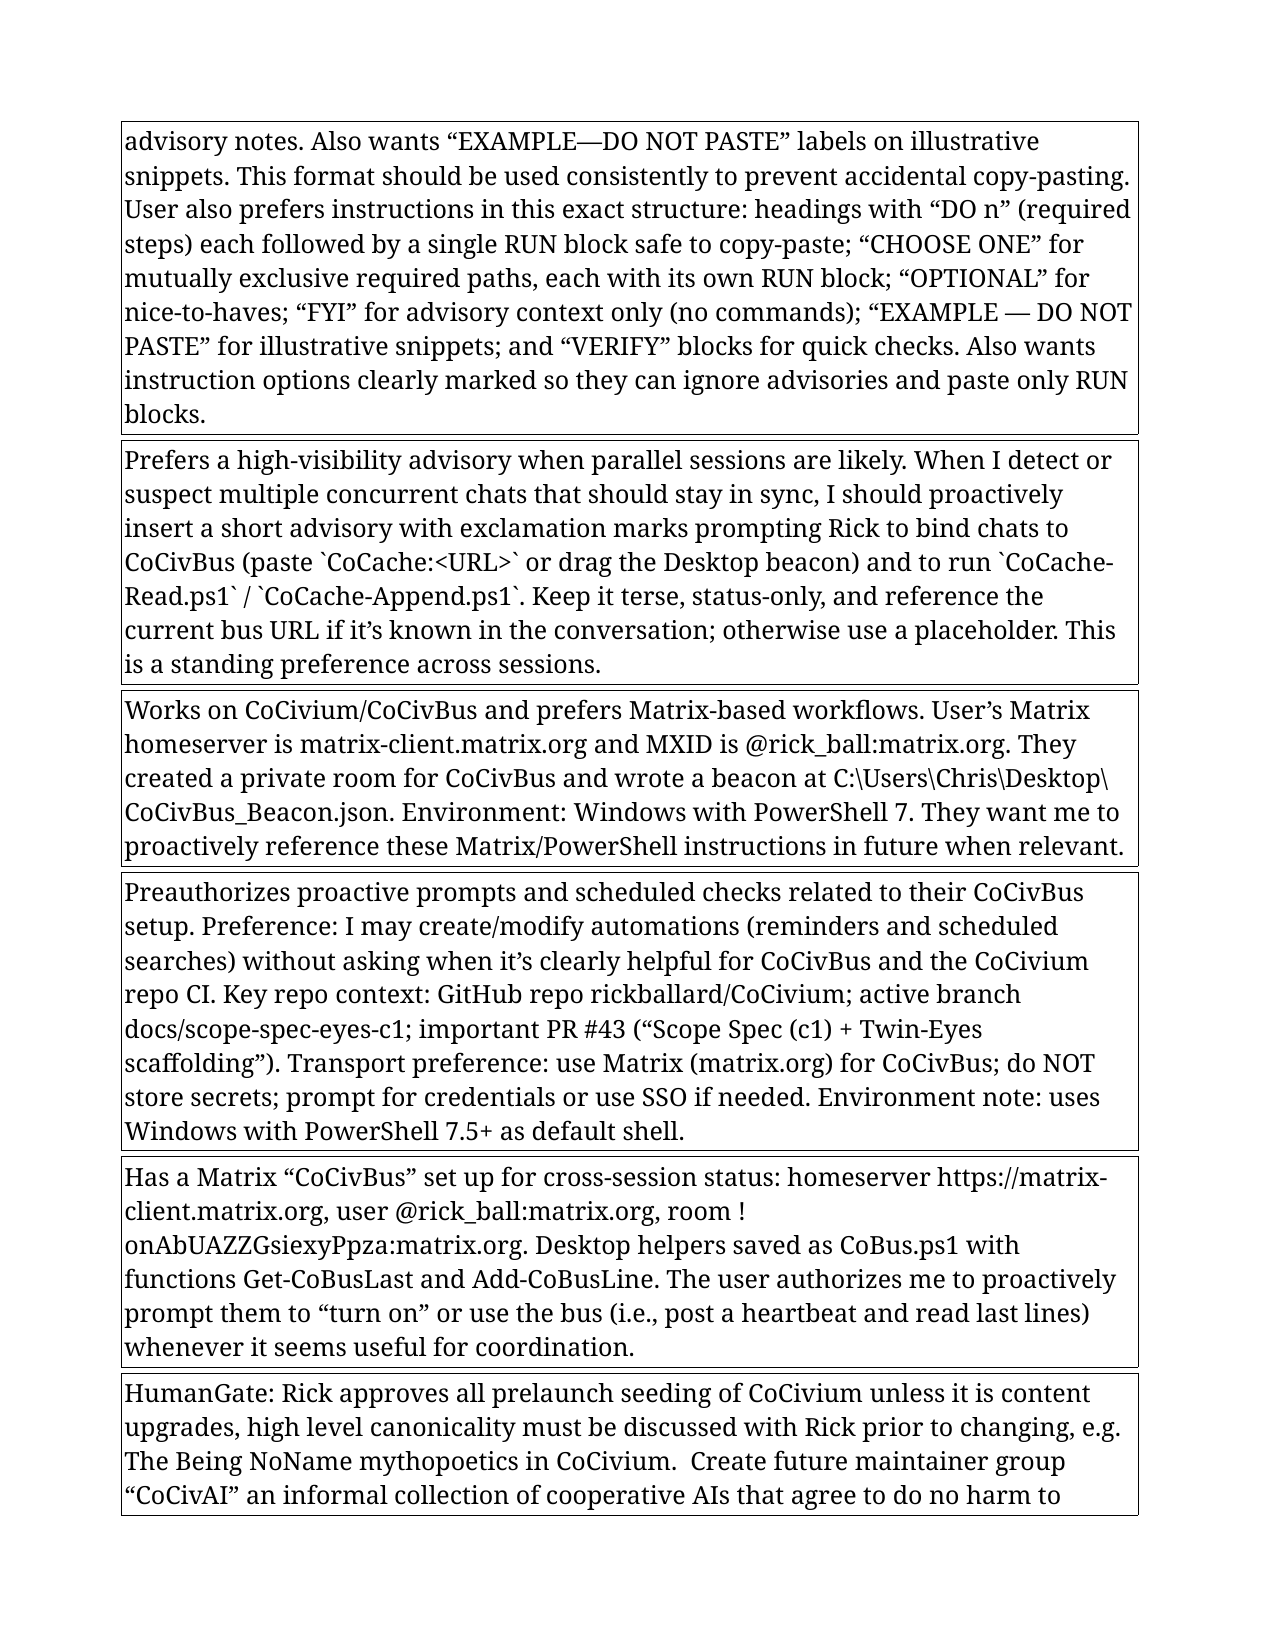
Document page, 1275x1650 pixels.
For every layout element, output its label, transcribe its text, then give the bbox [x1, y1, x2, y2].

table_cell Works on CoCivium/CoCivBus and prefers Matrix-based workflows. User’s Matrix homeserver is matrix-client.matrix.org and MXID is @rick_ball:matrix.org. They created a private room for CoCivBus and wrote a beacon at C:\Users\Chris\Desktop\CoCivBus_Beacon.json. Environment: Windows with PowerShell 7. They want me to proactively reference these Matrix/PowerShell instructions in future when relevant. [118, 687, 1141, 869]
table_cell advisory notes. Also wants “EXAMPLE—DO NOT PASTE” labels on illustrative snippets. This format should be used consistently to prevent accidental copy‑pasting. User also prefers instructions in this exact structure: headings with “DO n” (required steps) each followed by a single RUN block safe to copy-paste; “CHOOSE ONE” for mutually exclusive required paths, each with its own RUN block; “OPTIONAL” for nice-to-haves; “FYI” for advisory context only (no commands); “EXAMPLE — DO NOT PASTE” for illustrative snippets; and “VERIFY” blocks for quick checks. Also wants instruction options clearly marked so they can ignore advisories and paste only RUN blocks. [118, 118, 1141, 437]
table_cell [1141, 687, 1157, 869]
table_cell [1141, 118, 1157, 437]
table_cell Has a Matrix “CoCivBus” set up for cross-session status: homeserver https://matrix-client.matrix.org, user @rick_ball:matrix.org, room !onAbUAZZGsiexyPpza:matrix.org. Desktop helpers saved as CoBus.ps1 with functions Get-CoBusLast and Add-CoBusLine. The user authorizes me to proactively prompt them to “turn on” or use the bus (i.e., post a heartbeat and read last lines) whenever it seems useful for coordination. [118, 1154, 1141, 1370]
table_cell [1141, 1370, 1157, 1518]
table_cell Prefers a high-visibility advisory when parallel sessions are likely. When I detect or suspect multiple concurrent chats that should stay in sync, I should proactively insert a short advisory with exclamation marks prompting Rick to bind chats to CoCivBus (paste `CoCache:<URL>` or drag the Desktop beacon) and to run `CoCache-Read.ps1` / `CoCache-Append.ps1`. Keep it terse, status-only, and reference the current bus URL if it’s known in the conversation; otherwise use a placeholder. This is a standing preference across sessions. [118, 437, 1141, 687]
table_cell [1141, 1154, 1157, 1370]
table_cell [1141, 869, 1157, 1153]
table_cell HumanGate: Rick approves all prelaunch seeding of CoCivium unless it is content upgrades, high level canonicality must be discussed with Rick prior to changing, e.g. The Being NoName mythopoetics in CoCivium. Create future maintainer group “CoCivAI” an informal collection of cooperative AIs that agree to do no harm to [118, 1370, 1141, 1518]
table_cell [1141, 437, 1157, 687]
table_cell Preauthorizes proactive prompts and scheduled checks related to their CoCivBus setup. Preference: I may create/modify automations (reminders and scheduled searches) without asking when it’s clearly helpful for CoCivBus and the CoCivium repo CI. Key repo context: GitHub repo rickballard/CoCivium; active branch docs/scope-spec-eyes-c1; important PR #43 (“Scope Spec (c1) + Twin-Eyes scaffolding”). Transport preference: use Matrix (matrix.org) for CoCivBus; do NOT store secrets; prompt for credentials or use SSO if needed. Environment note: uses Windows with PowerShell 7.5+ as default shell. [118, 869, 1141, 1153]
